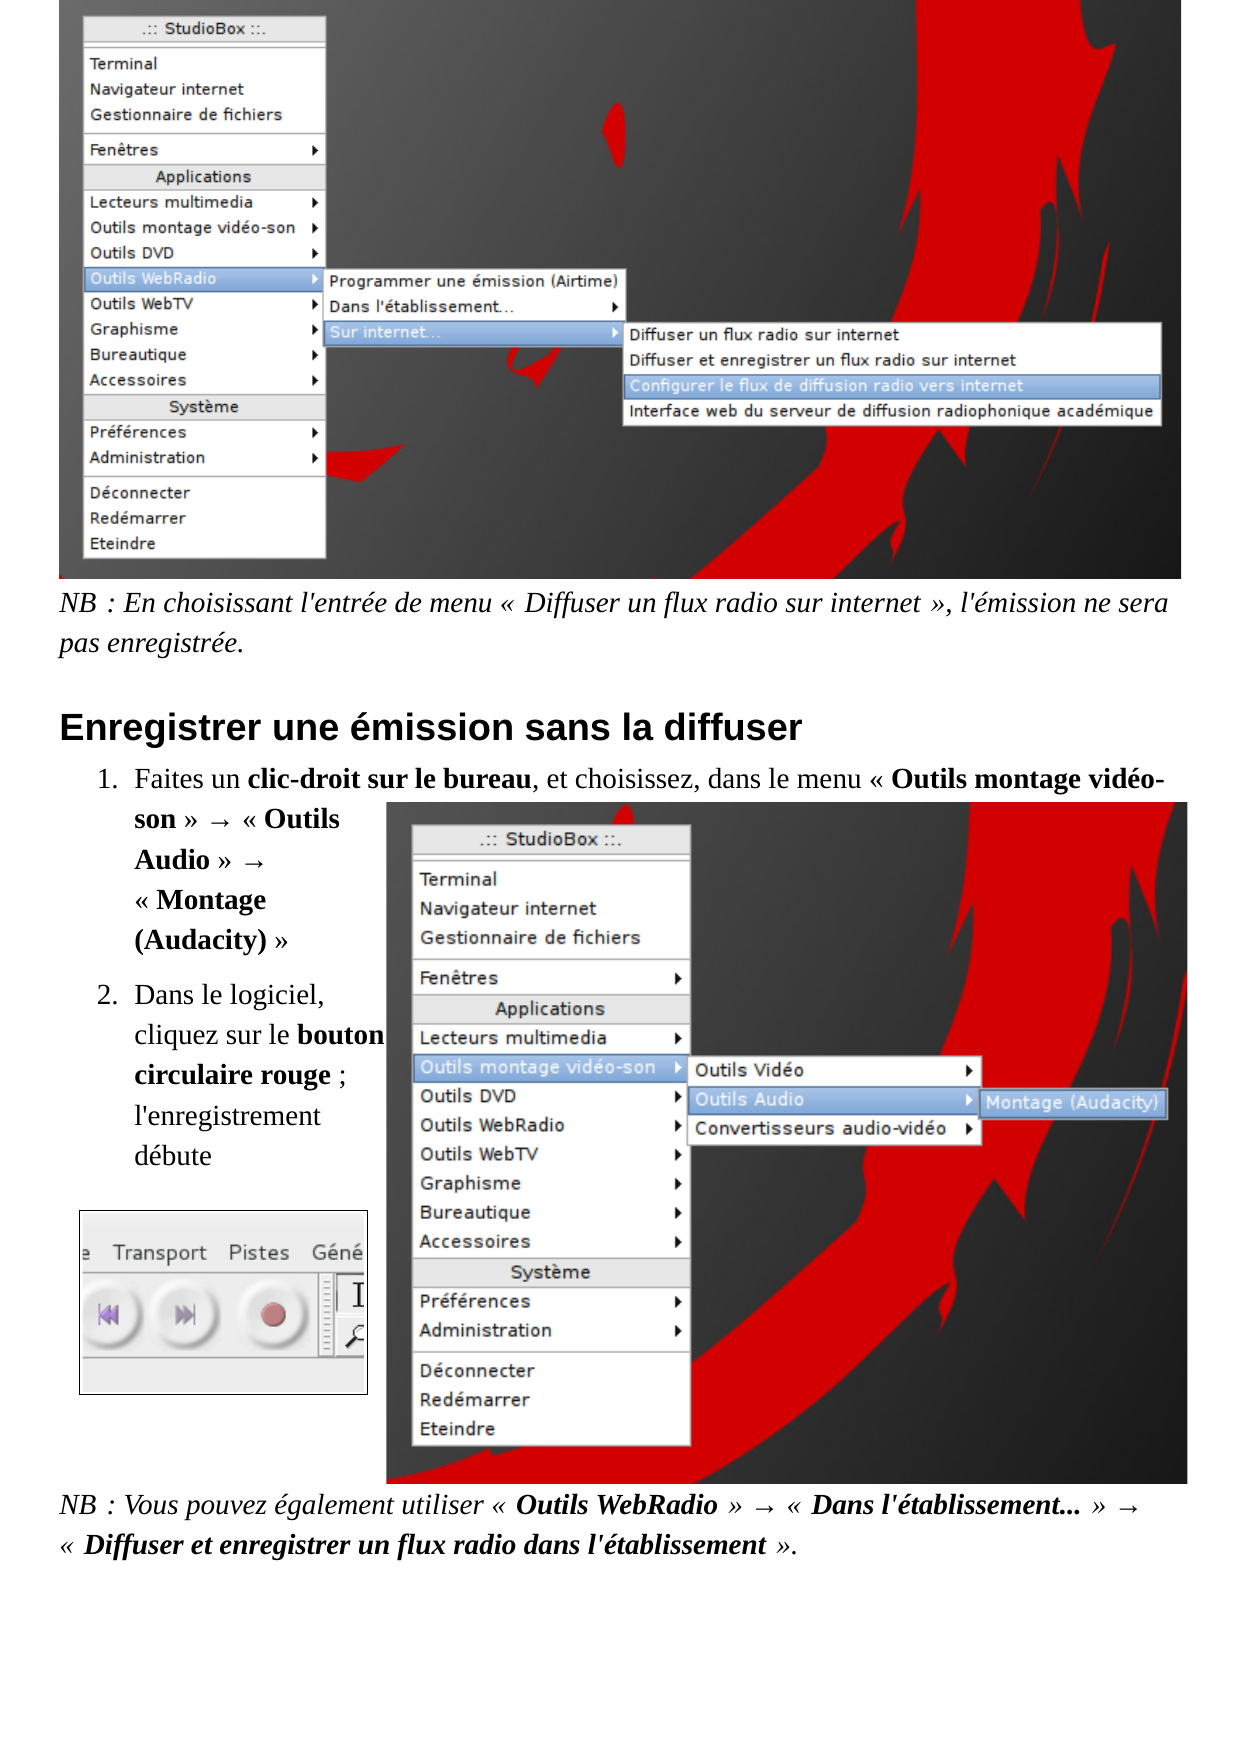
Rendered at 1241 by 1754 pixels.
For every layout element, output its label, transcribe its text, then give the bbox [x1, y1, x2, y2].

list Dans le logiciel, cliquez sur le bouton circulaire rouge ; l'enregistrement débute [97, 977, 386, 1171]
picture [386, 802, 1188, 1484]
text NB : Vous pouvez également utiliser « Outils WebRadio » → « Dans l'établissement... » → « Diffuser et enregistrer un flux radio dans l'établissement ». [59, 1487, 1181, 1561]
picture [59, 0, 1182, 579]
picture [82, 1213, 364, 1392]
subtitle Enregistrer une émission sans la diffuser [59, 705, 1181, 749]
list Faites un clic-droit sur le bureau, et choisissez, dans le menu « Outils montage vidéo-son » → « Outils Audio » → « Montage (Audacity) » [97, 761, 1181, 956]
text NB : En choisissant l'entrée de menu « Diffuser un flux radio sur internet », l'émission ne sera pas enregistrée. [59, 579, 1181, 659]
